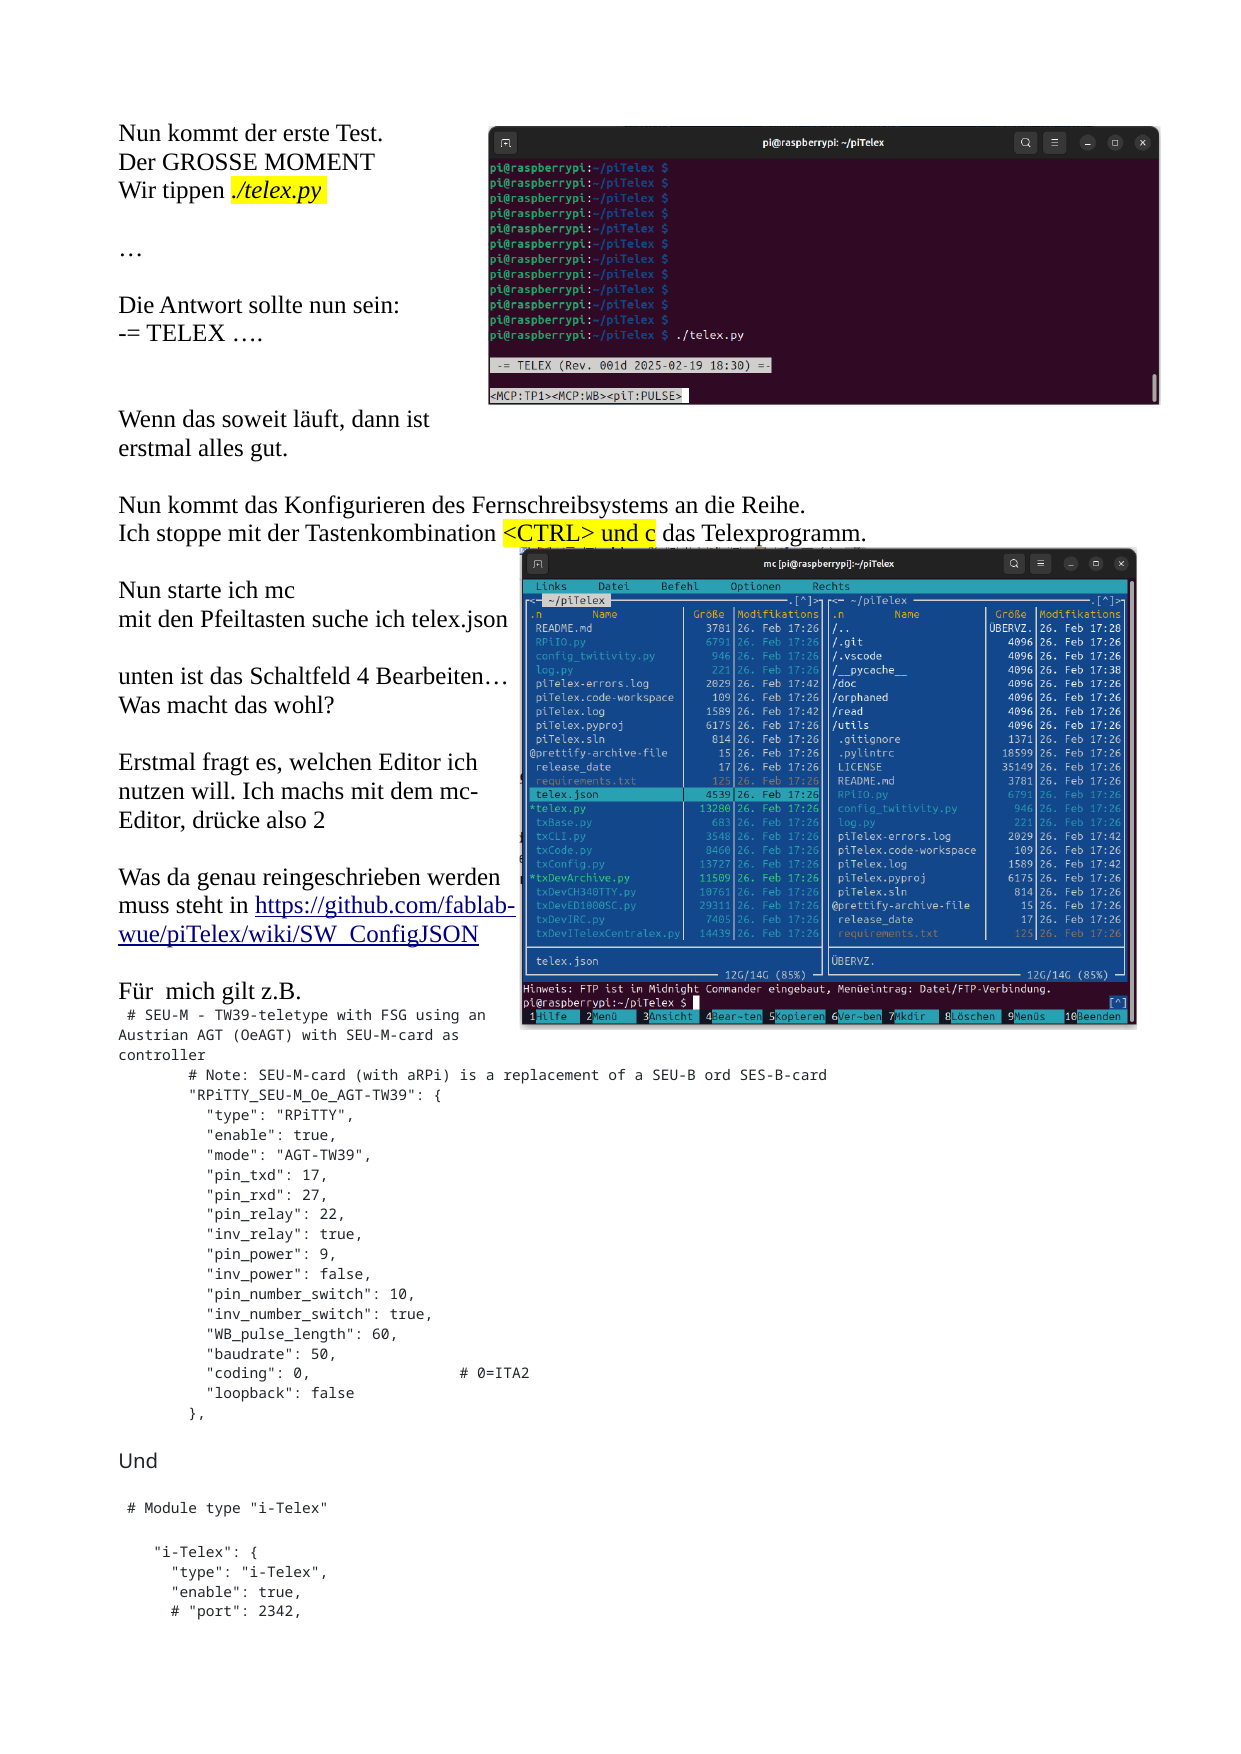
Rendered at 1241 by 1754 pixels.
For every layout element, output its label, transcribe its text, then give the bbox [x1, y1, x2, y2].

text "loopback": false [118, 1383, 1122, 1403]
text "type": "i-Telex", [118, 1561, 1122, 1581]
text "i-Telex": { [118, 1542, 1122, 1561]
text "coding": 0, # 0=ITA2 [118, 1363, 1122, 1383]
text Ich stoppe mit der Tastenkombination <CTRL> und c das Telexprogramm. [118, 518, 1122, 547]
text # "port": 2342, [118, 1601, 1122, 1621]
text "RPiTTY_SEU-M_Oe_AGT-TW39": { [118, 1085, 1122, 1105]
text "WB_pulse_length": 60, [118, 1323, 1122, 1343]
text "baudrate": 50, [118, 1343, 1122, 1363]
text Der GROSSE MOMENT [118, 147, 488, 176]
text Nun kommt das Konfigurieren des Fernschreibsystems an die Reihe. [118, 490, 1122, 518]
picture [519, 547, 1138, 1030]
text "inv_number_switch": true, [118, 1304, 1122, 1323]
text Nun starte ich mc [118, 576, 519, 604]
text Für mich gilt z.B. [118, 976, 519, 1005]
text "pin_number_switch": 10, [118, 1284, 1122, 1304]
text # SEU-M - TW39-teletype with FSG using an Austrian AGT (OeAGT) with SEU-M-card as controller [118, 1005, 1122, 1065]
text "pin_rxd": 27, [118, 1184, 1122, 1204]
text "inv_power": false, [118, 1264, 1122, 1284]
text Wenn das soweit läuft, dann ist erstmal alles gut. [118, 404, 1122, 461]
text }, [118, 1403, 1122, 1423]
text Erstmal fragt es, welchen Editor ich nutzen will. Ich machs mit dem mc-Editor, drücke also 2 [118, 747, 519, 833]
text Was da genau reingeschrieben werden muss steht in https://github.com/fablab-wue/piTelex/wiki/SW_ConfigJSON [118, 862, 519, 948]
text "enable": true, [118, 1581, 1122, 1601]
text # Module type "i-Telex" [118, 1498, 1122, 1518]
text Nun kommt der erste Test. [118, 118, 1122, 147]
text … [118, 233, 488, 261]
text Wir tippen ./telex.py [118, 176, 488, 204]
text "pin_power": 9, [118, 1244, 1122, 1264]
text Und [118, 1447, 1122, 1474]
text "pin_relay": 22, [118, 1204, 1122, 1224]
text # Note: SEU-M-card (with aRPi) is a replacement of a SEU-B ord SES-B-card [118, 1065, 1122, 1085]
picture [488, 126, 1161, 405]
text mit den Pfeiltasten suche ich telex.json [118, 604, 519, 633]
text -= TELEX …. [118, 318, 488, 347]
text "enable": true, [118, 1124, 1122, 1144]
text "pin_txd": 17, [118, 1164, 1122, 1184]
text Die Antwort sollte nun sein: [118, 290, 488, 318]
text unten ist das Schaltfeld 4 Bearbeiten… Was macht das wohl? [118, 661, 519, 719]
text "inv_relay": true, [118, 1224, 1122, 1244]
text "type": "RPiTTY", [118, 1105, 1122, 1124]
text "mode": "AGT-TW39", [118, 1144, 1122, 1164]
